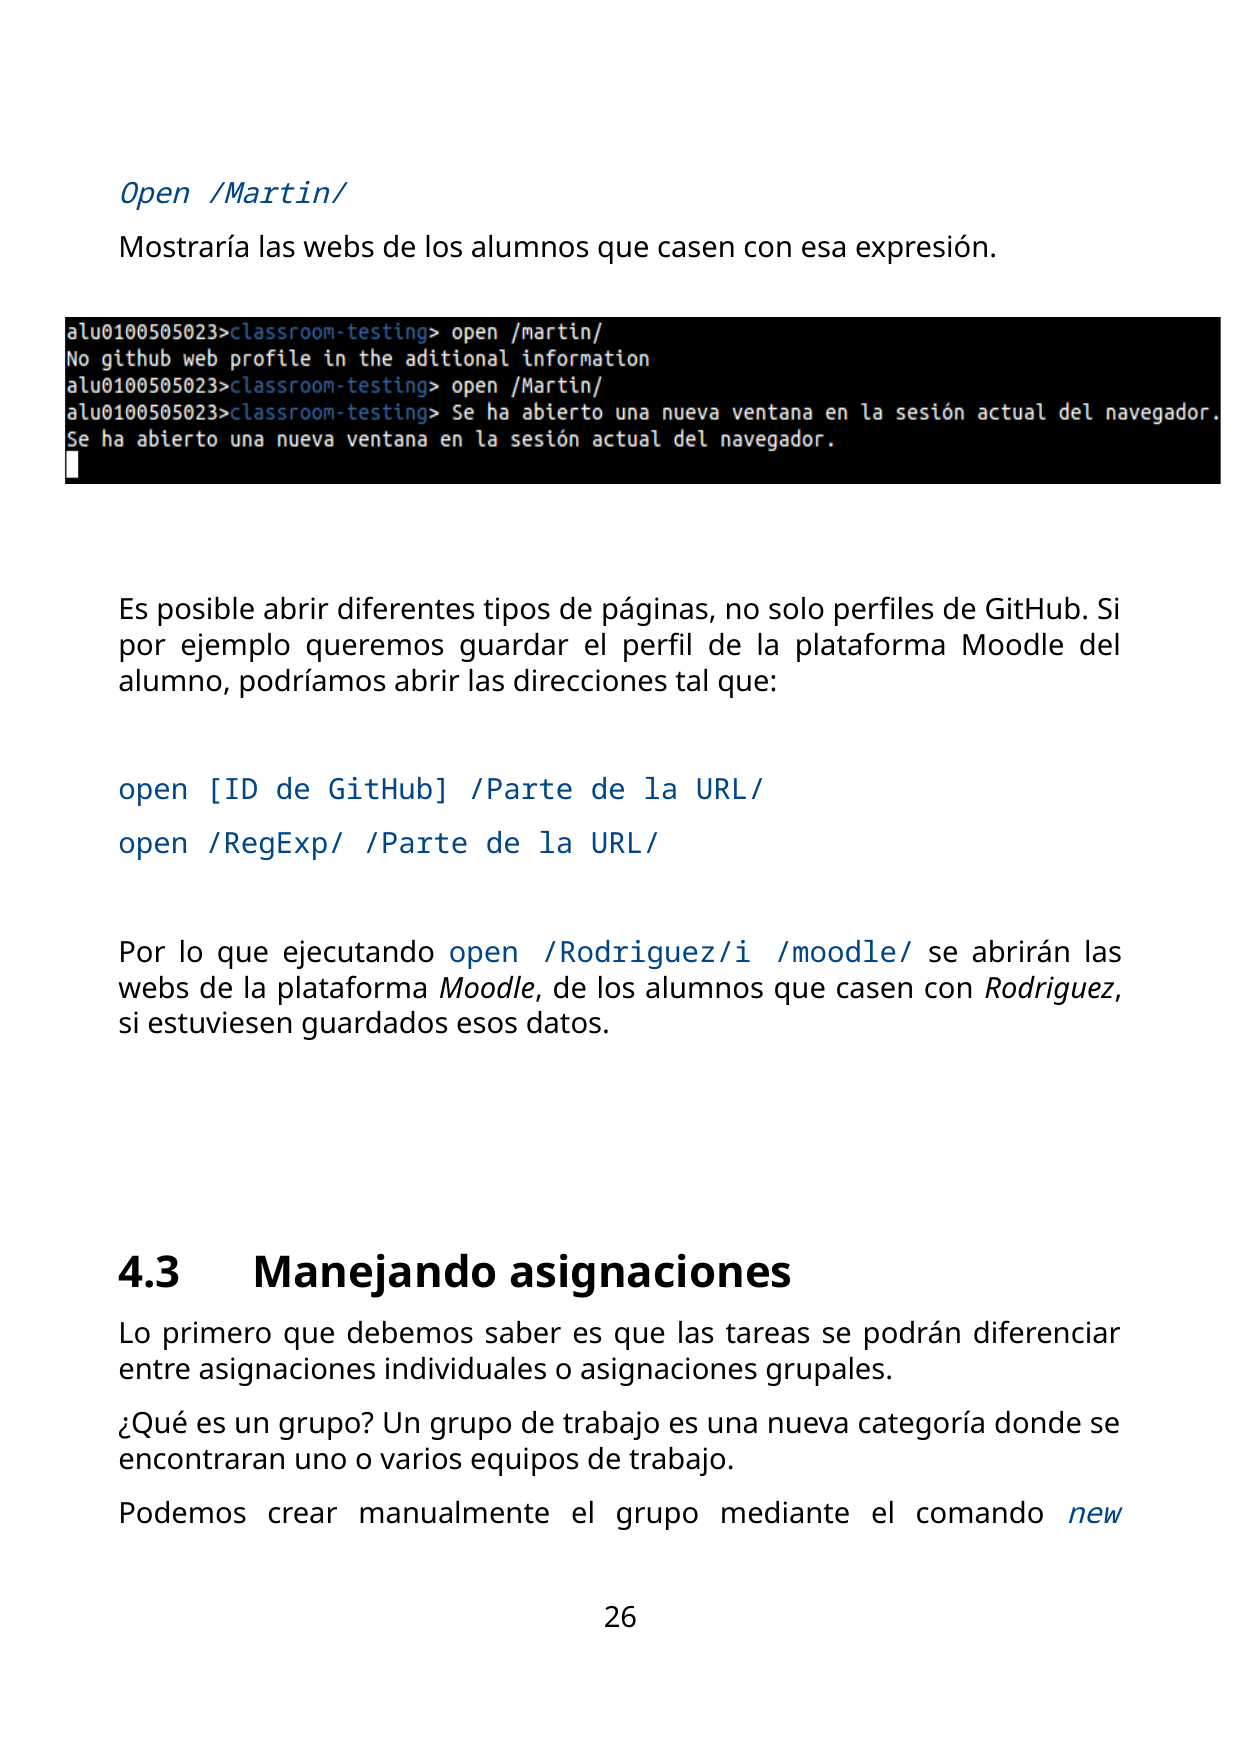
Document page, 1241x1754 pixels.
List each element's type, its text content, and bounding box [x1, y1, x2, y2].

text Es posible abrir diferentes tipos de páginas, no solo perfiles de GitHub. Si por ejemplo queremos guardar el perfil de la plataforma Moodle del alumno, podríamos abrir las direcciones tal que: [118, 588, 1122, 699]
text Mostraría las webs de los alumnos que casen con esa expresión. [118, 227, 1122, 266]
text Por lo que ejecutando open /Rodriguez/i /moodle/ se abrirán las webs de la plataforma Moodle, de los alumnos que casen con Rodriguez, si estuviesen guardados esos datos. [118, 931, 1122, 1042]
text open /RegExp/ /Parte de la URL/ [118, 823, 1122, 862]
text ¿Qué es un grupo? Un grupo de trabajo es una nueva categoría donde se encontraran uno o varios equipos de trabajo. [118, 1403, 1122, 1478]
text Lo primero que debemos saber es que las tareas se podrán diferenciar entre asignaciones individuales o asignaciones grupales. [118, 1313, 1122, 1388]
picture [64, 317, 1221, 484]
text Podemos crear manualmente el grupo mediante el comando new [118, 1493, 1122, 1532]
text open [ID de GitHub] /Parte de la URL/ [118, 768, 1122, 808]
text Open /Martin/ [118, 172, 1122, 212]
subtitle Manejando asignaciones [118, 1241, 1122, 1300]
